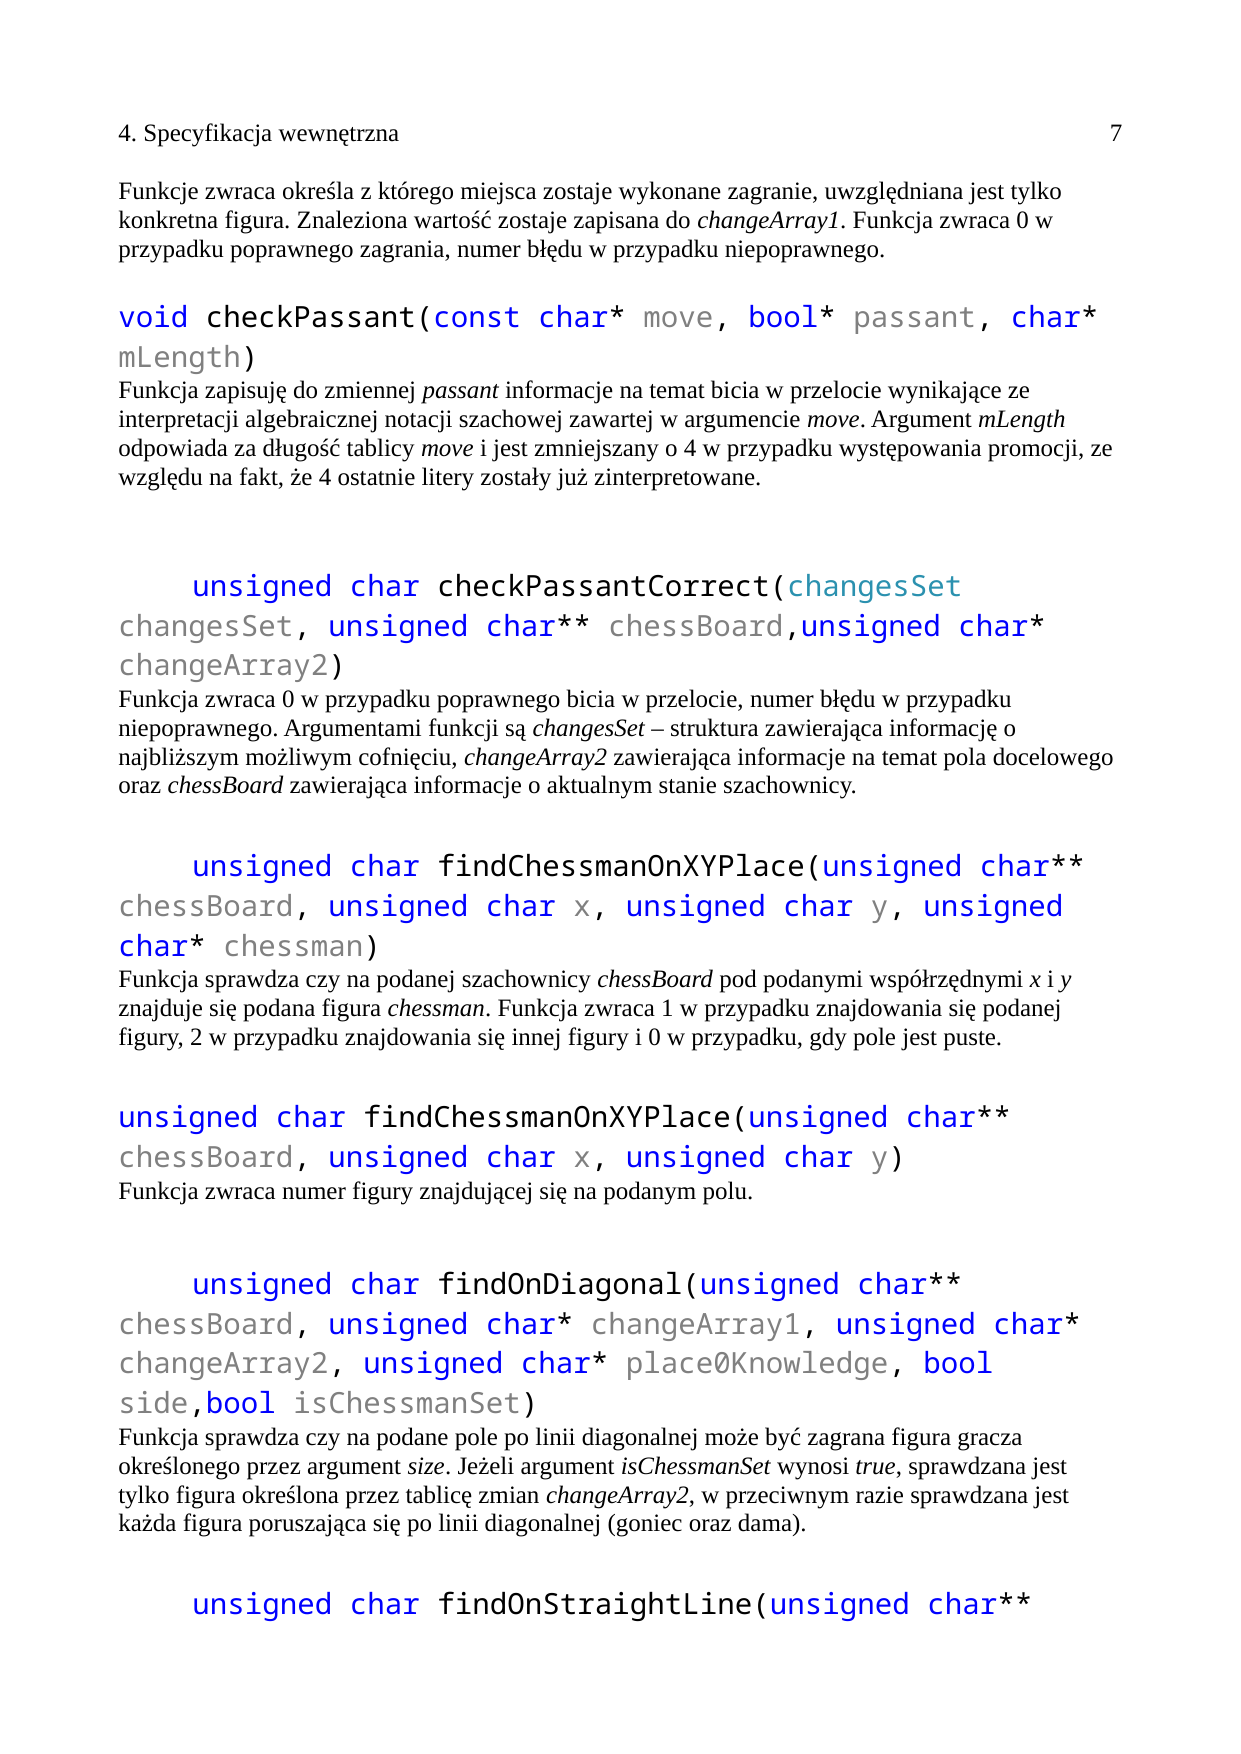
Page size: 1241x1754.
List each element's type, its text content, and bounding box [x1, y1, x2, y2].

text void checkPassant(const char* move, bool* passant, char* mLength) [118, 296, 1122, 376]
text Funkcja sprawdza czy na podanej szachownicy chessBoard pod podanymi współrzędnymi x i y znajduje się podana figura chessman. Funkcja zwraca 1 w przypadku znajdowania się podanej figury, 2 w przypadku znajdowania się innej figury i 0 w przypadku, gdy pole jest puste. [118, 964, 1122, 1051]
text unsigned char findChessmanOnXYPlace(unsigned char** chessBoard, unsigned char x, unsigned char y) [118, 1097, 1122, 1176]
text Funkcje zwraca określa z którego miejsca zostaje wykonane zagranie, uwzględniana jest tylko konkretna figura. Znaleziona wartość zostaje zapisana do changeArray1. Funkcja zwraca 0 w przypadku poprawnego zagrania, numer błędu w przypadku niepoprawnego. [118, 176, 1122, 263]
text Funkcja zwraca 0 w przypadku poprawnego bicia w przelocie, numer błędu w przypadku niepoprawnego. Argumentami funkcji są changesSet – struktura zawierająca informację o najbliższym możliwym cofnięciu, changeArray2 zawierająca informacje na temat pola docelowego oraz chessBoard zawierająca informacje o aktualnym stanie szachownicy. [118, 684, 1122, 799]
text Funkcja sprawdza czy na podane pole po linii diagonalnej może być zagrana figura gracza określonego przez argument size. Jeżeli argument isChessmanSet wynosi true, sprawdzana jest tylko figura określona przez tablicę zmian changeArray2, w przeciwnym razie sprawdzana jest każda figura poruszająca się po linii diagonalnej (goniec oraz dama). [118, 1422, 1122, 1537]
text unsigned char findOnDiagonal(unsigned char** chessBoard, unsigned char* changeArray1, unsigned char* changeArray2, unsigned char* place0Knowledge, bool side,bool isChessmanSet) [118, 1263, 1122, 1422]
text unsigned char checkPassantCorrect(changesSet changesSet, unsigned char** chessBoard,unsigned char* changeArray2) [118, 565, 1122, 684]
text Funkcja zapisuję do zmiennej passant informacje na temat bicia w przelocie wynikające ze interpretacji algebraicznej notacji szachowej zawartej w argumencie move. Argument mLength odpowiada za długość tablicy move i jest zmniejszany o 4 w przypadku występowania promocji, ze względu na fakt, że 4 ostatnie litery zostały już zinterpretowane. [118, 376, 1122, 491]
text unsigned char findOnStraightLine(unsigned char** [118, 1583, 1122, 1623]
text unsigned char findChessmanOnXYPlace(unsigned char** chessBoard, unsigned char x, unsigned char y, unsigned char* chessman) [118, 845, 1122, 964]
text Funkcja zwraca numer figury znajdującej się na podanym polu. [118, 1176, 1122, 1205]
